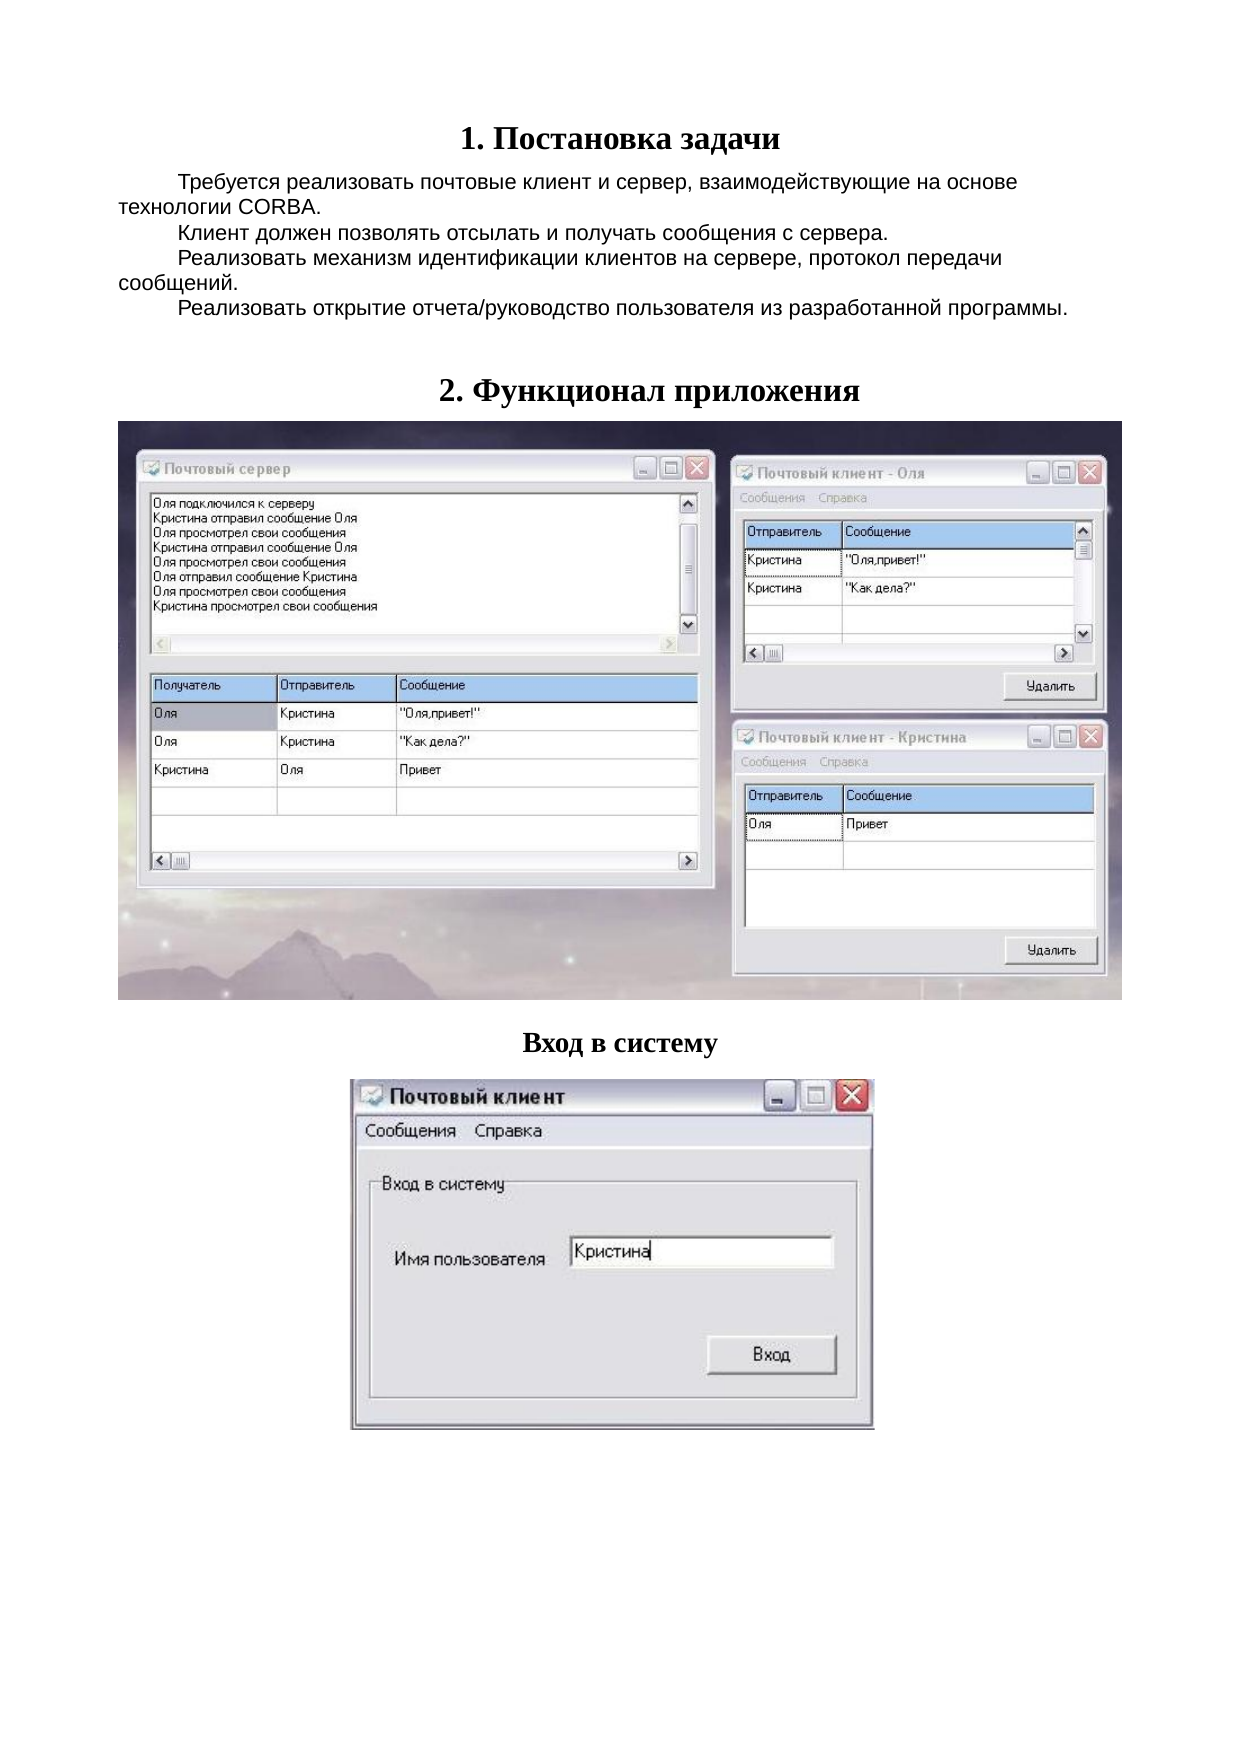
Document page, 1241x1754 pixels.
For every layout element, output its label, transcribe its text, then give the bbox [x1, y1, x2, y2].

text Клиент должен позволять отсылать и получать сообщения с сервера. [118, 219, 1122, 244]
text Реализовать механизм идентификации клиентов на сервере, протокол передачи сообщений. [118, 244, 1122, 295]
text Требуется реализовать почтовые клиент и сервер, взаимодействующие на основе технологии СORBA. [118, 169, 1122, 219]
text 1. Постановка задачи [118, 118, 1122, 156]
text Реализовать открытие отчета/руководство пользователя из разработанной программы. [118, 295, 1122, 320]
text 2. Функционал приложения [118, 371, 1122, 409]
text Вход в систему [118, 1025, 1122, 1059]
